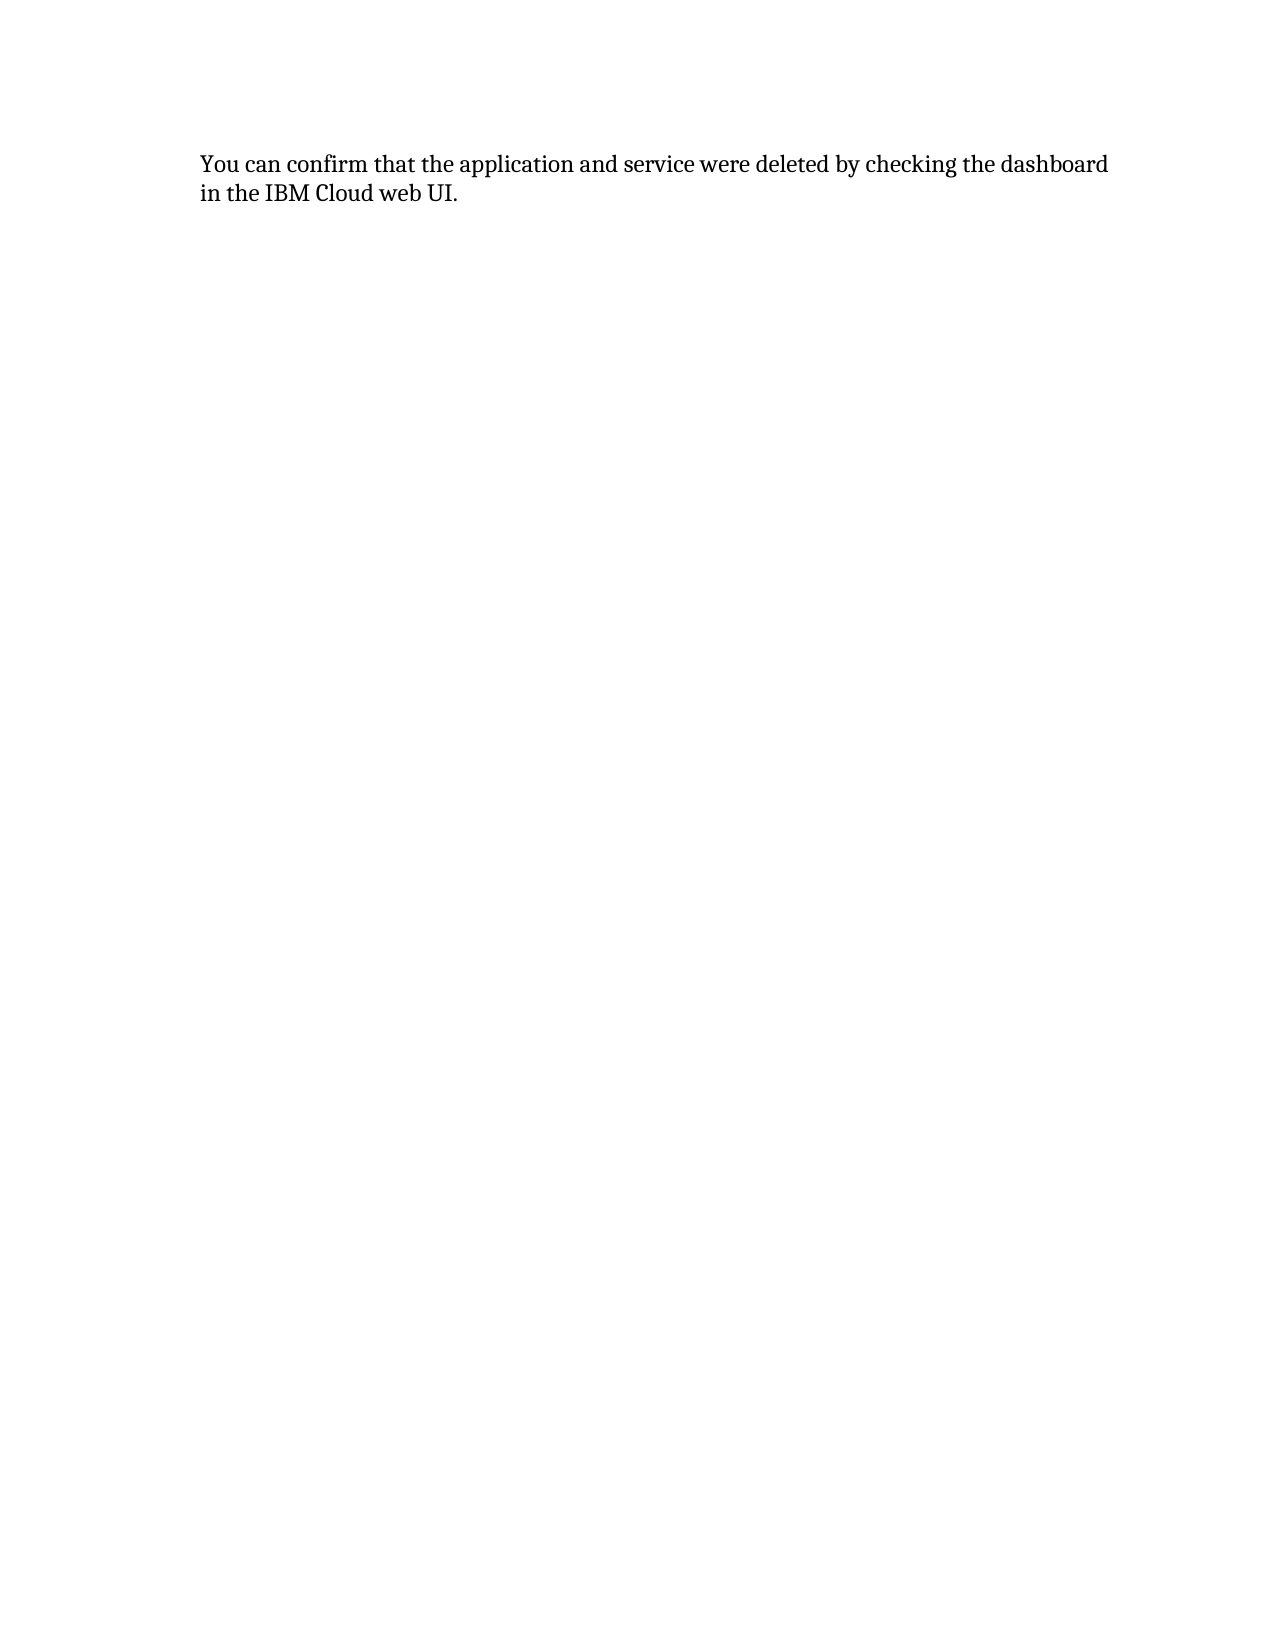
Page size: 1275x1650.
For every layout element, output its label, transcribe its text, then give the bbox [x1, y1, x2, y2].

list You can confirm that the application and service were deleted by checking the dashboard in the IBM Cloud web UI. [150, 150, 1125, 207]
